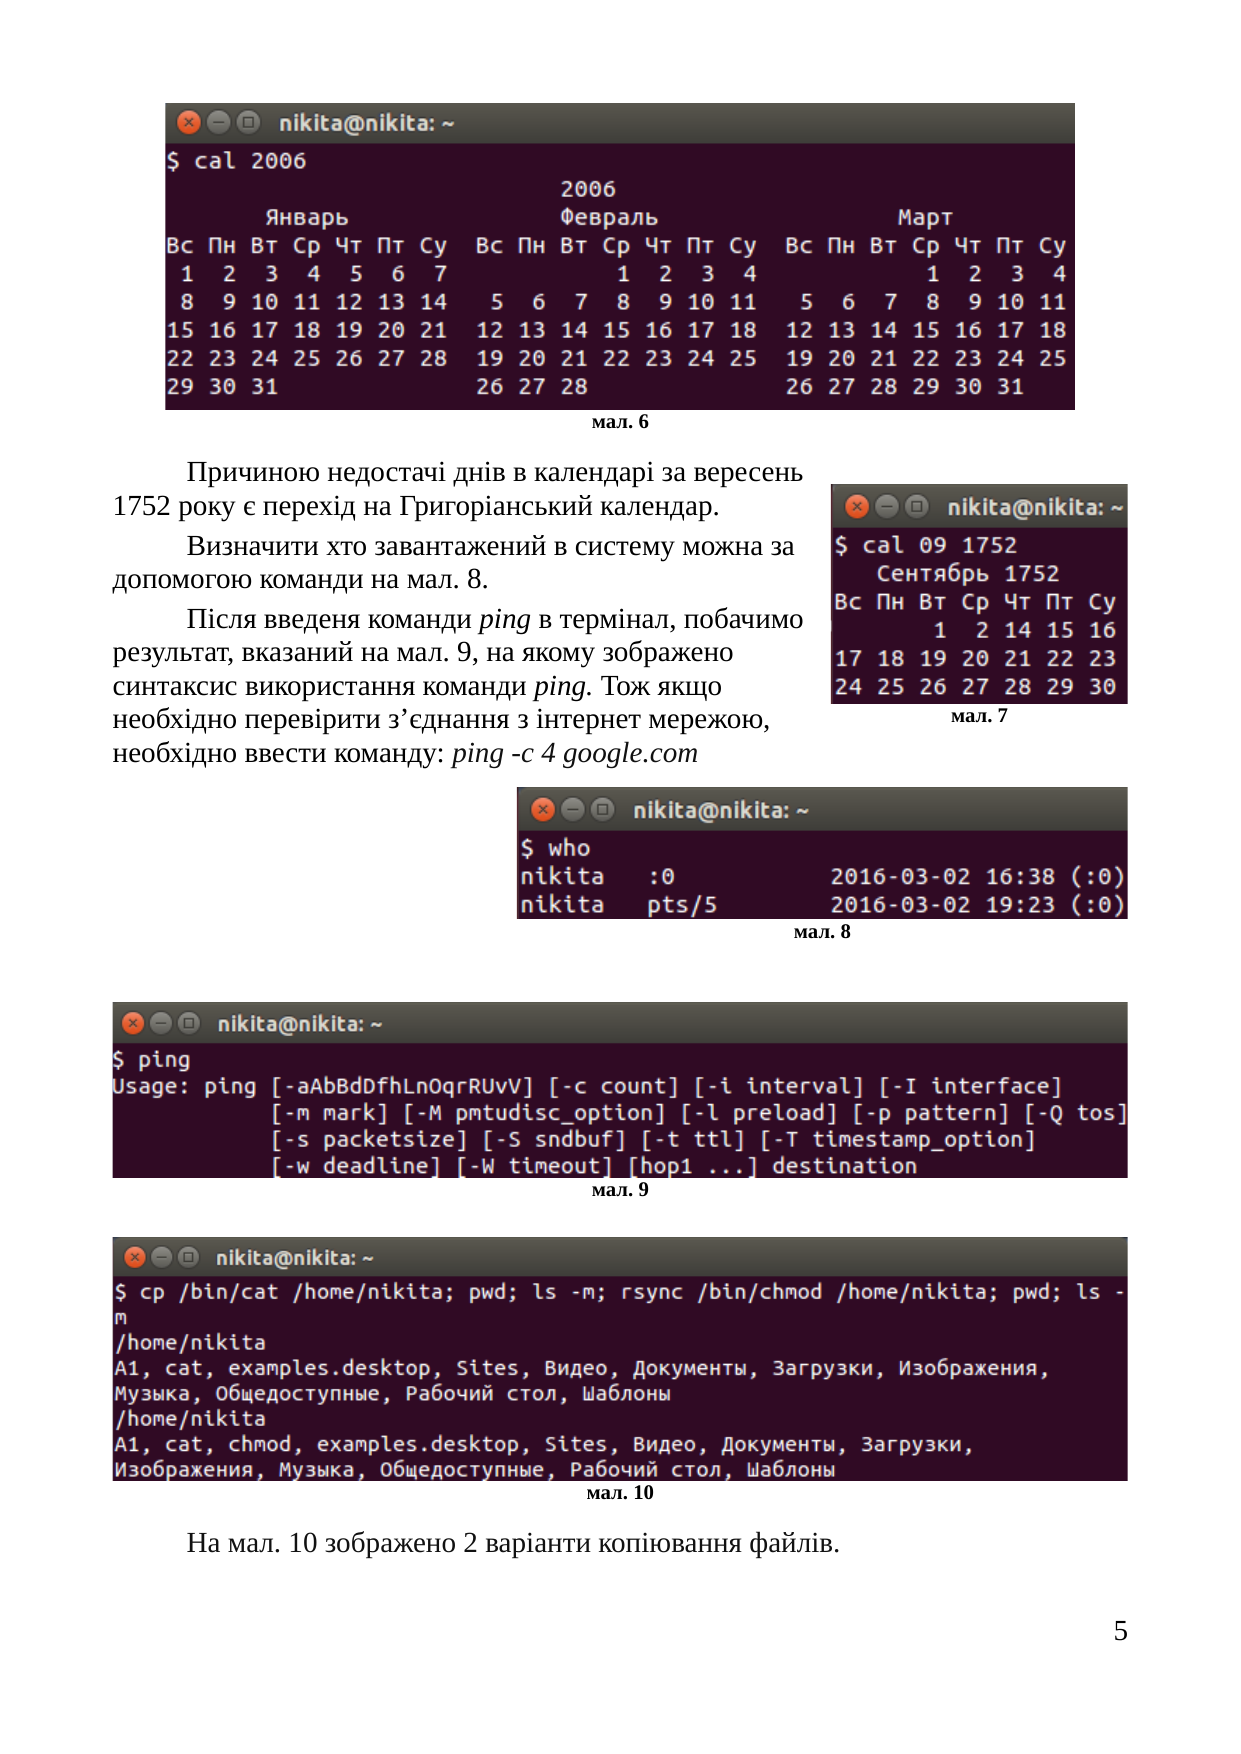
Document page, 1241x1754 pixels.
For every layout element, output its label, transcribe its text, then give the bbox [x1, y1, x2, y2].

picture [165, 103, 1075, 410]
list На мал. 10 зображено 2 варіанти копіювання файлів. [112, 1504, 1128, 1559]
list [112, 990, 1128, 1002]
picture [112, 1002, 1128, 1178]
picture [112, 1237, 1128, 1481]
picture [830, 484, 1128, 704]
list [165, 91, 1075, 103]
text мал. 6 [165, 410, 1075, 433]
list [517, 775, 1128, 787]
list Після введеня команди ping в термінал, побачимо результат, вказаний на мал. 9, на якому зображено синтаксис використання команди ping. Тож якщо необхідно перевірити з’єднання з інтернет мережою, необхідно ввести команду: ping -c 4 google.com [112, 601, 1128, 768]
list Причиною недостачі днів в календарі за вересень 1752 року є перехід на Григоріанський календар. [112, 156, 1128, 521]
picture [516, 787, 1128, 919]
text мал. 8 [517, 919, 1128, 943]
text мал. 7 [831, 704, 1128, 727]
text мал. 9 [112, 1178, 1128, 1201]
text мал. 10 [112, 1481, 1128, 1504]
list [112, 973, 1128, 990]
list [112, 1201, 1128, 1237]
list Визначити хто завантажений в систему можна за допомогою команди на мал. 8. [112, 528, 830, 595]
